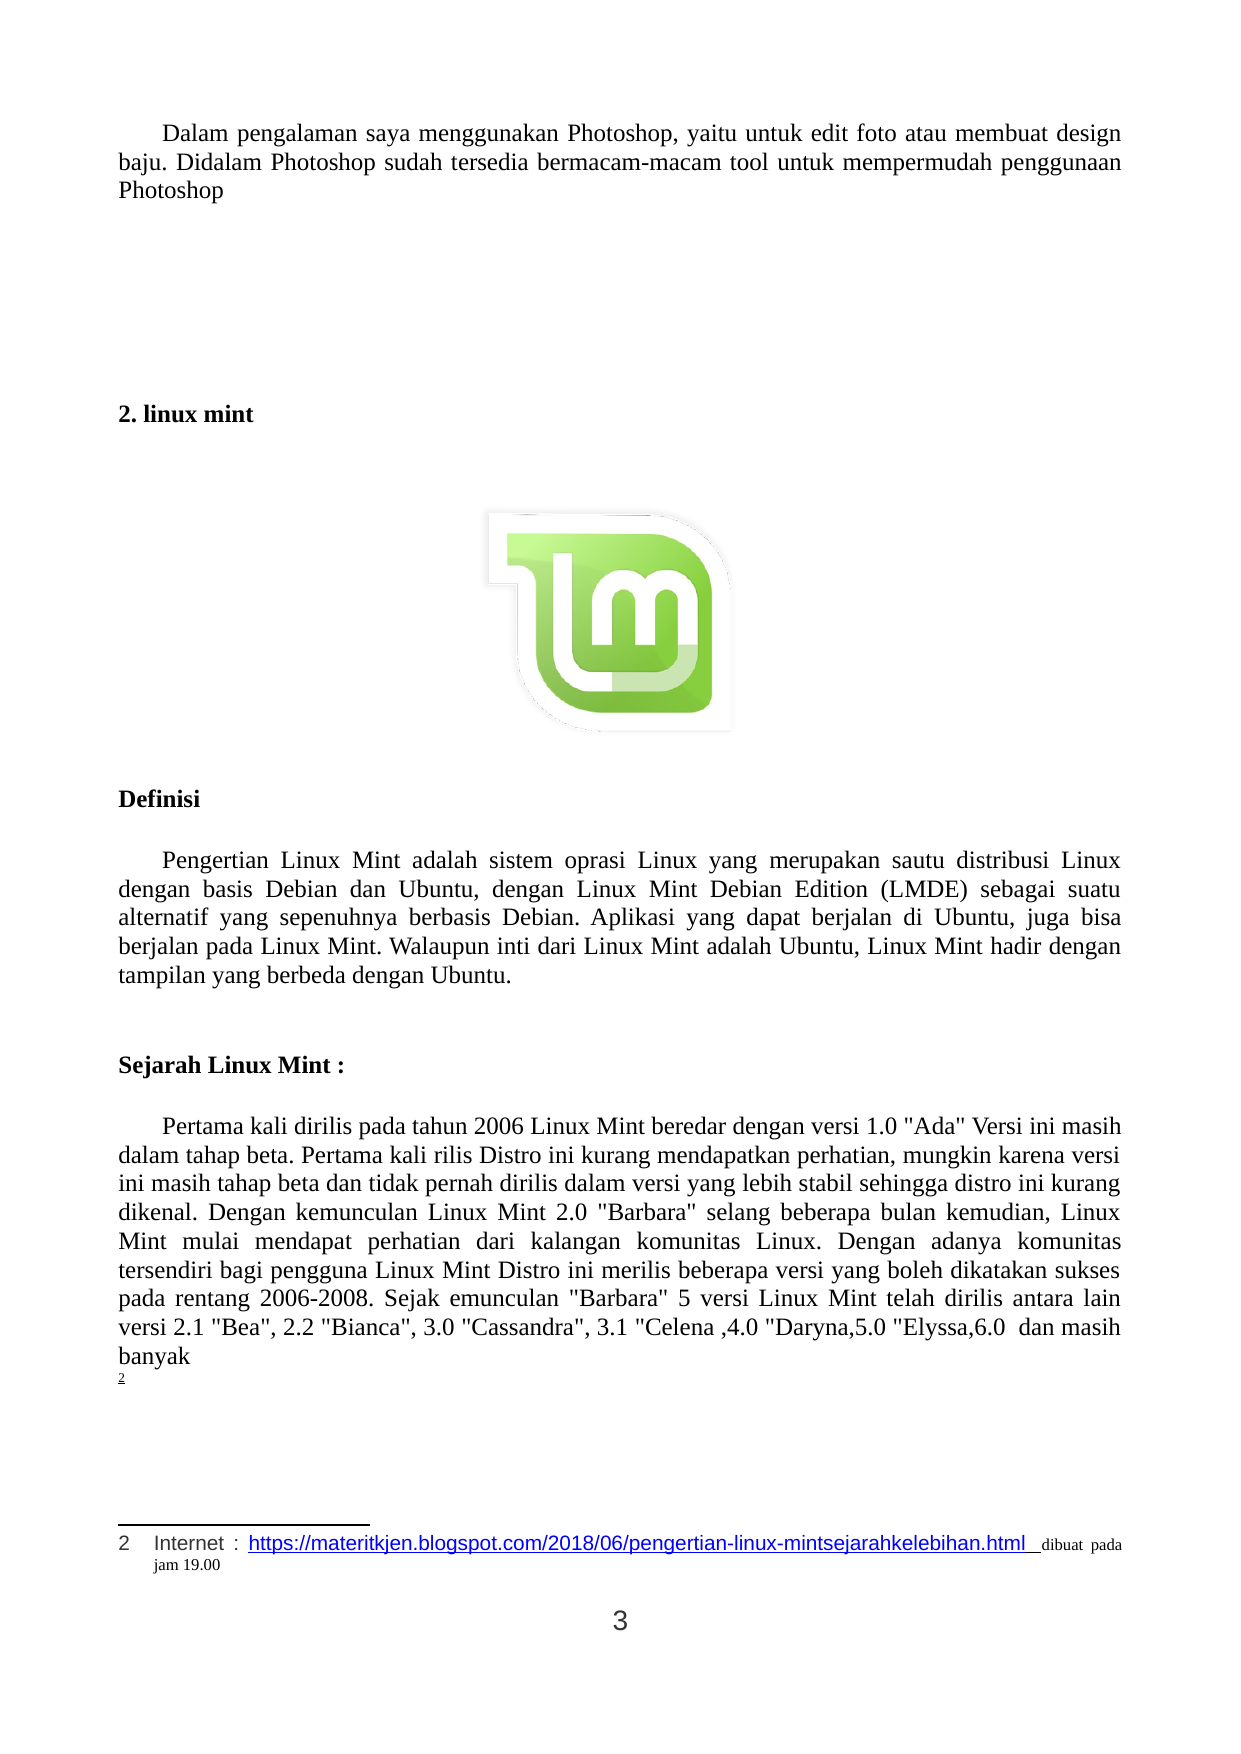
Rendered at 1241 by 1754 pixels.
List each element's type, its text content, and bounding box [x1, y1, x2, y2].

text Pengertian Linux Mint adalah sistem oprasi Linux yang merupakan sautu distribusi Linux dengan basis Debian dan Ubuntu, dengan Linux Mint Debian Edition (LMDE) sebagai suatu alternatif yang sepenuhnya berbasis Debian. Aplikasi yang dapat berjalan di Ubuntu, juga bisa berjalan pada Linux Mint. Walaupun inti dari Linux Mint adalah Ubuntu, Linux Mint hadir dengan tampilan yang berbeda dengan Ubuntu. [118, 845, 1122, 989]
text Internet : https://materitkjen.blogspot.com/2018/06/pengertian-linux-mintsejarahkelebihan.html dibuat pada jam 19.00 [118, 1531, 1122, 1574]
text Sejarah Linux Mint : [118, 1050, 1122, 1079]
text Dalam pengalaman saya menggunakan Photoshop, yaitu untuk edit foto atau membuat design baju. Didalam Photoshop sudah tersedia bermacam-macam tool untuk mempermudah penggunaan Photoshop [118, 118, 1122, 204]
text 2. linux mint [118, 399, 1122, 427]
text Pertama kali dirilis pada tahun 2006 Linux Mint beredar dengan versi 1.0 "Ada" Versi ini masih dalam tahap beta. Pertama kali rilis Distro ini kurang mendapatkan perhatian, mungkin karena versi ini masih tahap beta dan tidak pernah dirilis dalam versi yang lebih stabil sehingga distro ini kurang dikenal. Dengan kemunculan Linux Mint 2.0 "Barbara" selang beberapa bulan kemudian, Linux Mint mulai mendapat perhatian dari kalangan komunitas Linux. Dengan adanya komunitas tersendiri bagi pengguna Linux Mint Distro ini merilis beberapa versi yang boleh dikatakan sukses pada rentang 2006-2008. Sejak emunculan "Barbara" 5 versi Linux Mint telah dirilis antara lain versi 2.1 "Bea", 2.2 "Bianca", 3.0 "Cassandra", 3.1 "Celena ,4.0 "Daryna,5.0 "Elyssa,6.0 dan masih banyak [118, 1111, 1122, 1370]
text Definisi [118, 784, 1122, 813]
picture [479, 503, 741, 741]
